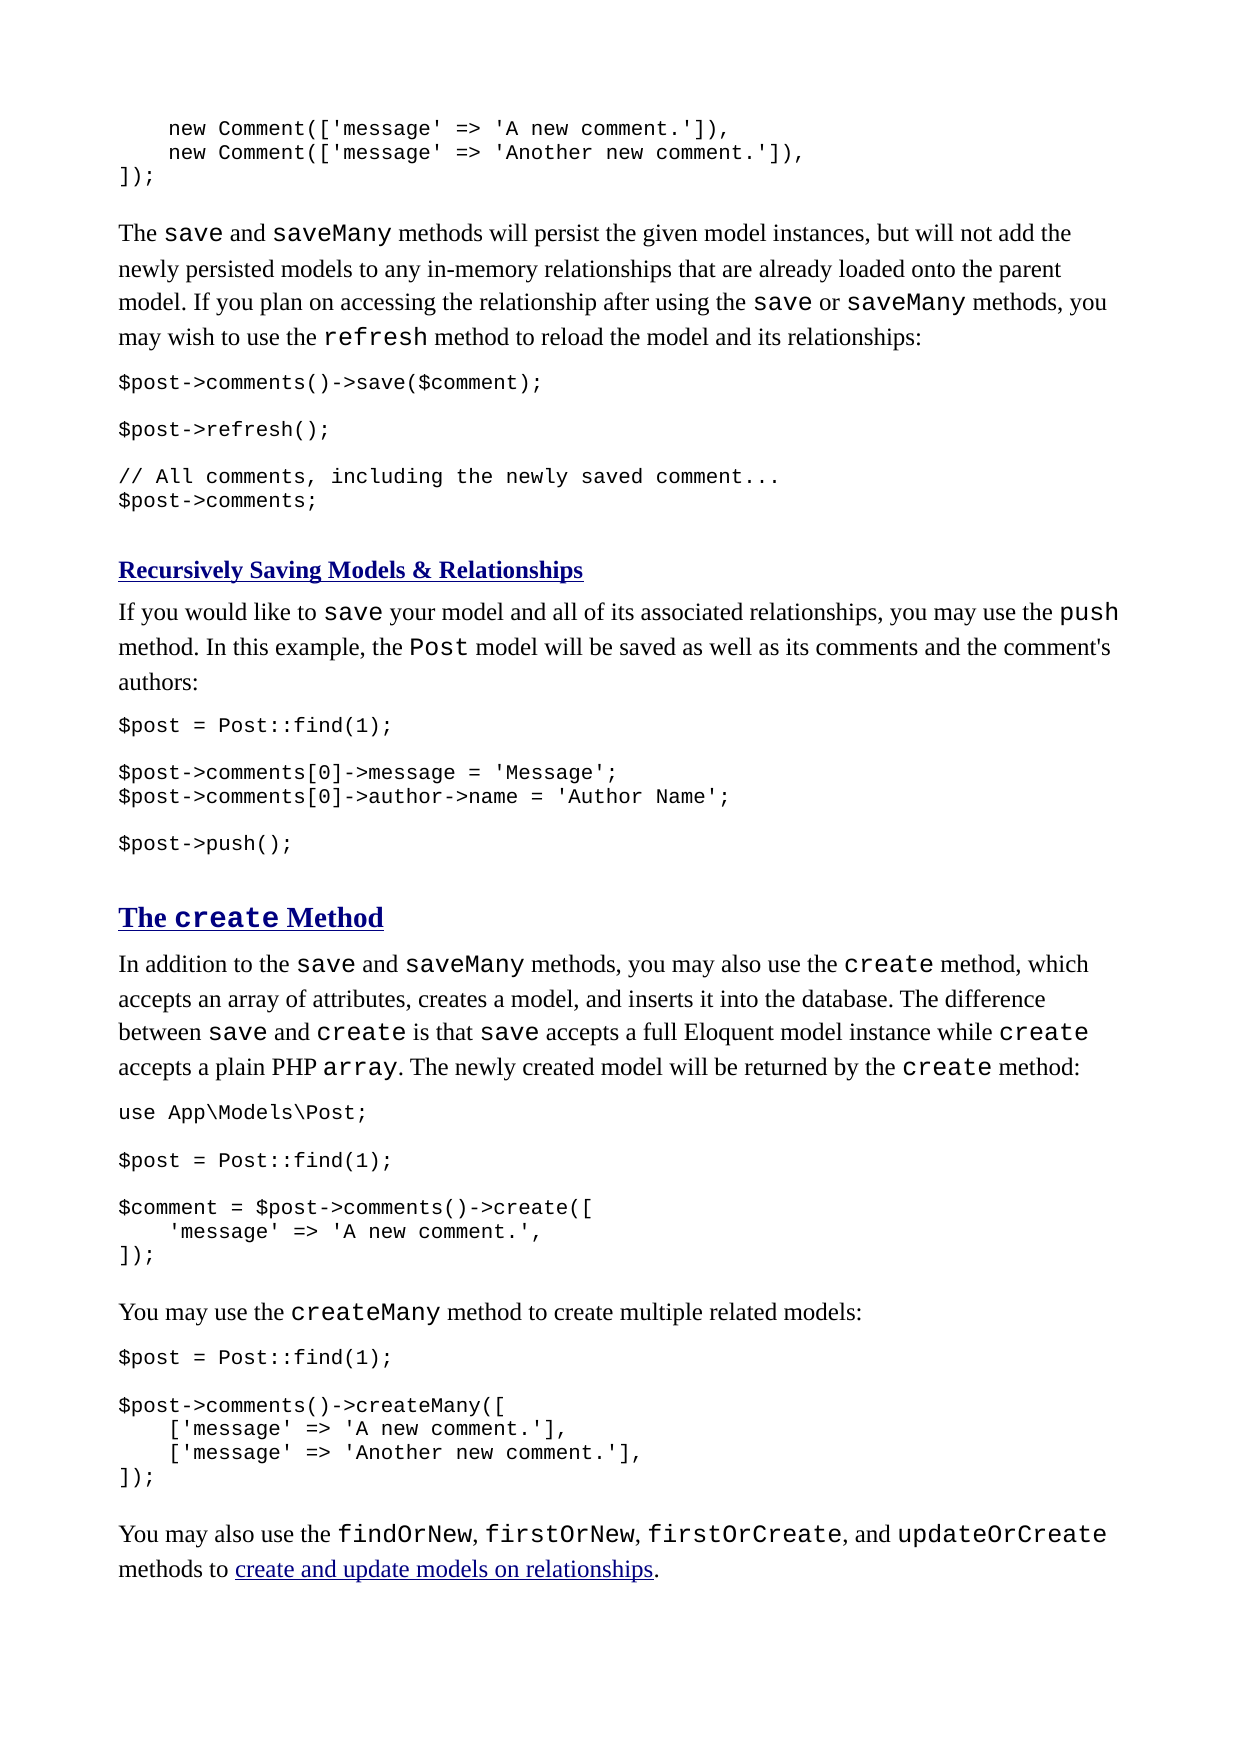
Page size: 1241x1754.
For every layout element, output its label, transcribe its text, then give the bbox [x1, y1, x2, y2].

text $post = Post::find(1); [118, 715, 1122, 738]
text new Comment(['message' => 'A new comment.']), [118, 118, 1122, 142]
text If you would like to save your model and all of its associated relationships, you may use the push method. In this example, the Post model will be saved as well as its comments and the comment's authors: [118, 597, 1122, 696]
text use App\Models\Post; [118, 1102, 1122, 1126]
text You may use the createMany method to create multiple related models: [118, 1297, 1122, 1328]
text $post->comments; [118, 490, 1122, 514]
text ]); [118, 1244, 1122, 1268]
subtitle Recursively Saving Models & Relationships [118, 556, 1122, 584]
subtitle The create Method [118, 901, 1122, 937]
text // All comments, including the newly saved comment... [118, 466, 1122, 490]
text $post->comments[0]->author->name = 'Author Name'; [118, 786, 1122, 809]
text new Comment(['message' => 'Another new comment.']), [118, 142, 1122, 165]
text ]); [118, 165, 1122, 189]
text $post->comments()->save($comment); [118, 372, 1122, 395]
text $post = Post::find(1); [118, 1150, 1122, 1173]
text $post->comments[0]->message = 'Message'; [118, 762, 1122, 786]
text $post->push(); [118, 833, 1122, 857]
text ]); [118, 1466, 1122, 1489]
text ['message' => 'Another new comment.'], [118, 1442, 1122, 1466]
text In addition to the save and saveMany methods, you may also use the create method, which accepts an array of attributes, creates a model, and inserts it into the database. The difference between save and create is that save accepts a full Eloquent model instance while create accepts a plain PHP array. The newly created model will be returned by the create method: [118, 949, 1122, 1083]
text $post = Post::find(1); [118, 1347, 1122, 1371]
text 'message' => 'A new comment.', [118, 1221, 1122, 1244]
text $comment = $post->comments()->create([ [118, 1197, 1122, 1221]
text $post->refresh(); [118, 419, 1122, 443]
text ['message' => 'A new comment.'], [118, 1418, 1122, 1442]
text The save and saveMany methods will persist the given model instances, but will not add the newly persisted models to any in-memory relationships that are already loaded onto the parent model. If you plan on accessing the relationship after using the save or saveMany methods, you may wish to use the refresh method to reload the model and its relationships: [118, 218, 1122, 353]
text $post->comments()->createMany([ [118, 1395, 1122, 1418]
text You may also use the findOrNew, firstOrNew, firstOrCreate, and updateOrCreate methods to create and update models on relationships. [118, 1519, 1122, 1583]
